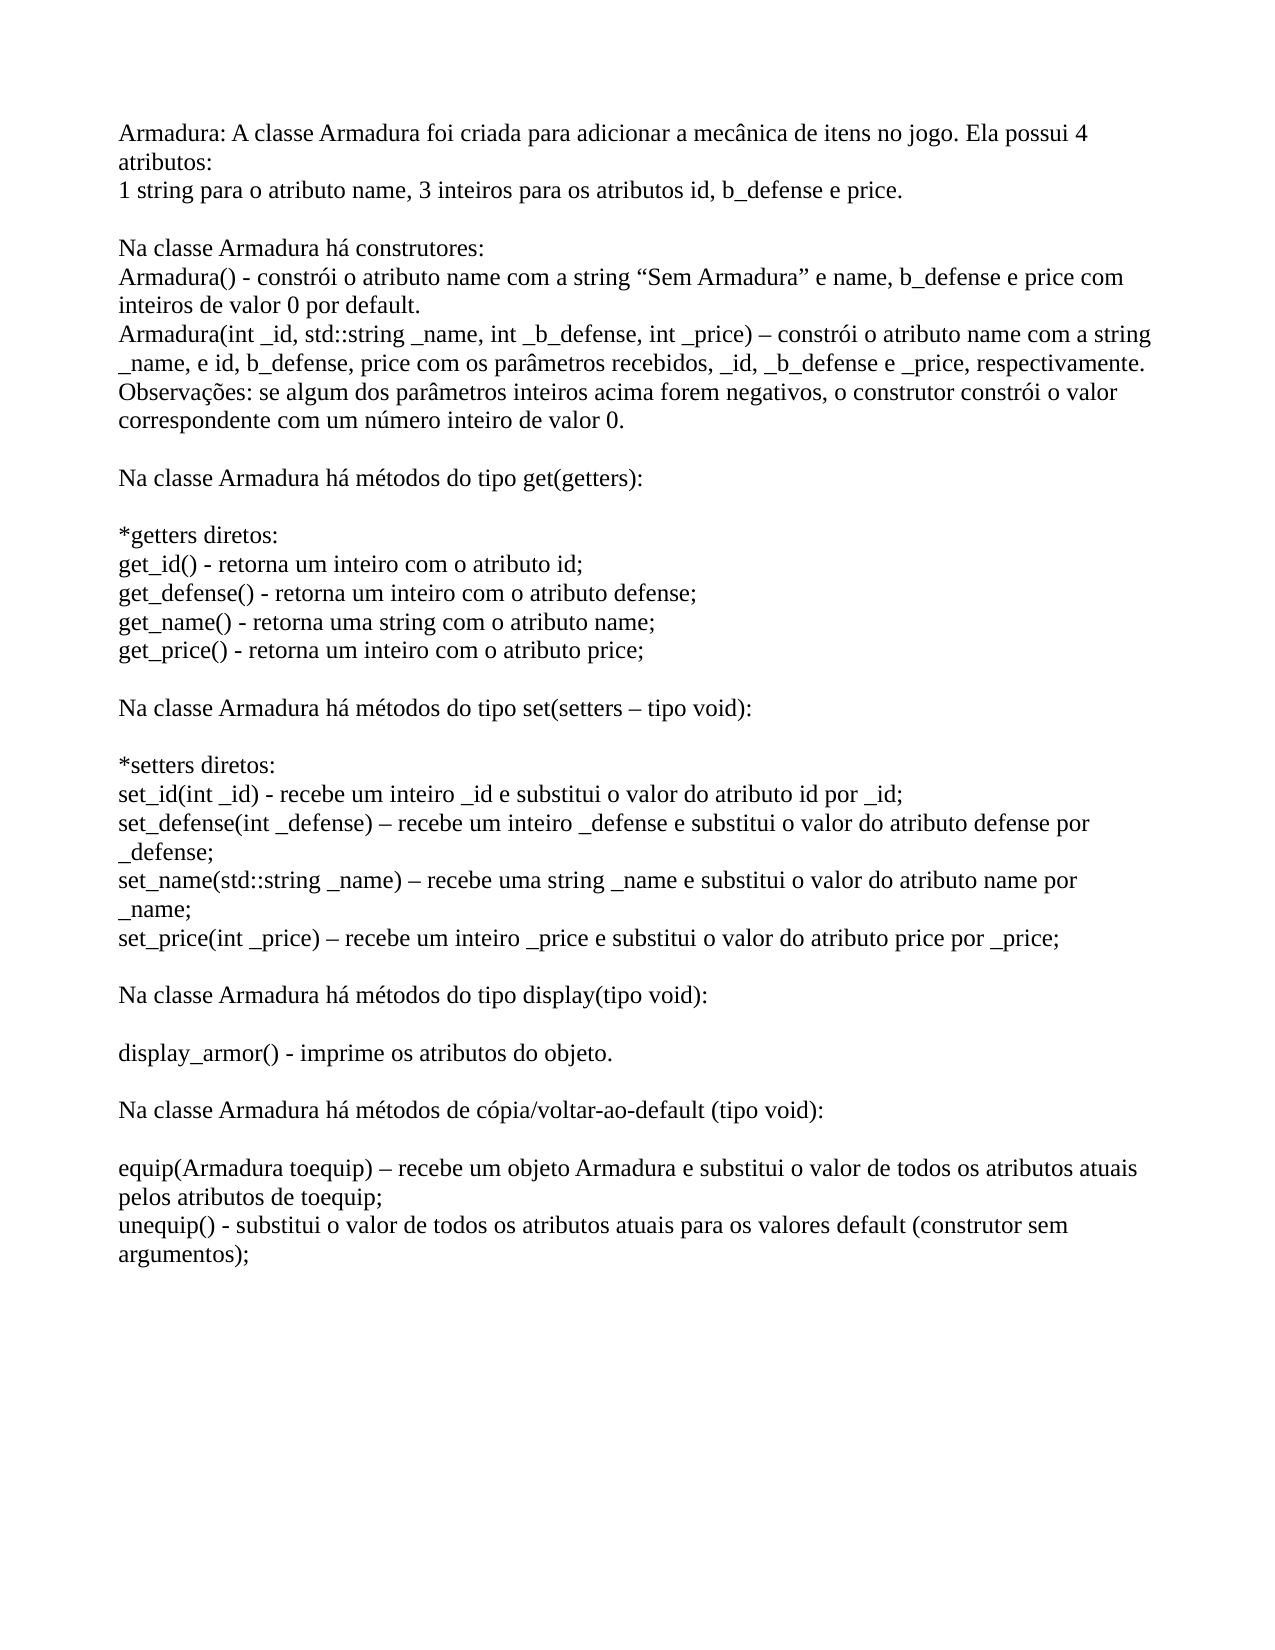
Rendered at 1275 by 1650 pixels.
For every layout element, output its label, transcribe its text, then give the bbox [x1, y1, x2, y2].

text *getters diretos: [118, 521, 1157, 549]
text get_id() - retorna um inteiro com o atributo id; [118, 549, 1157, 578]
text 1 string para o atributo name, 3 inteiros para os atributos id, b_defense e price. [118, 176, 1157, 204]
text equip(Armadura toequip) – recebe um objeto Armadura e substitui o valor de todos os atributos atuais pelos atributos de toequip; [118, 1153, 1157, 1211]
text set_defense(int _defense) – recebe um inteiro _defense e substitui o valor do atributo defense por _defense; [118, 808, 1157, 866]
text Armadura() - constrói o atributo name com a string “Sem Armadura” e name, b_defense e price com inteiros de valor 0 por default. [118, 262, 1157, 319]
text display_armor() - imprime os atributos do objeto. [118, 1038, 1157, 1067]
text set_price(int _price) – recebe um inteiro _price e substitui o valor do atributo price por _price; [118, 923, 1157, 952]
text unequip() - substitui o valor de todos os atributos atuais para os valores default (construtor sem argumentos); [118, 1211, 1157, 1268]
text Na classe Armadura há métodos do tipo display(tipo void): [118, 981, 1157, 1009]
text get_defense() - retorna um inteiro com o atributo defense; [118, 578, 1157, 607]
text get_name() - retorna uma string com o atributo name; [118, 607, 1157, 636]
text Armadura: A classe Armadura foi criada para adicionar a mecânica de itens no jogo. Ela possui 4 atributos: [118, 118, 1157, 176]
text Na classe Armadura há métodos de cópia/voltar-ao-default (tipo void): [118, 1096, 1157, 1124]
text set_id(int _id) - recebe um inteiro _id e substitui o valor do atributo id por _id; [118, 779, 1157, 808]
text set_name(std::string _name) – recebe uma string _name e substitui o valor do atributo name por _name; [118, 866, 1157, 923]
text Armadura(int _id, std::string _name, int _b_defense, int _price) – constrói o atributo name com a string _name, e id, b_defense, price com os parâmetros recebidos, _id, _b_defense e _price, respectivamente. [118, 319, 1157, 377]
text *setters diretos: [118, 751, 1157, 779]
text Na classe Armadura há construtores: [118, 233, 1157, 262]
text get_price() - retorna um inteiro com o atributo price; [118, 636, 1157, 664]
text Na classe Armadura há métodos do tipo set(setters – tipo void): [118, 693, 1157, 722]
text Na classe Armadura há métodos do tipo get(getters): [118, 463, 1157, 492]
text Observações: se algum dos parâmetros inteiros acima forem negativos, o construtor constrói o valor correspondente com um número inteiro de valor 0. [118, 377, 1157, 434]
